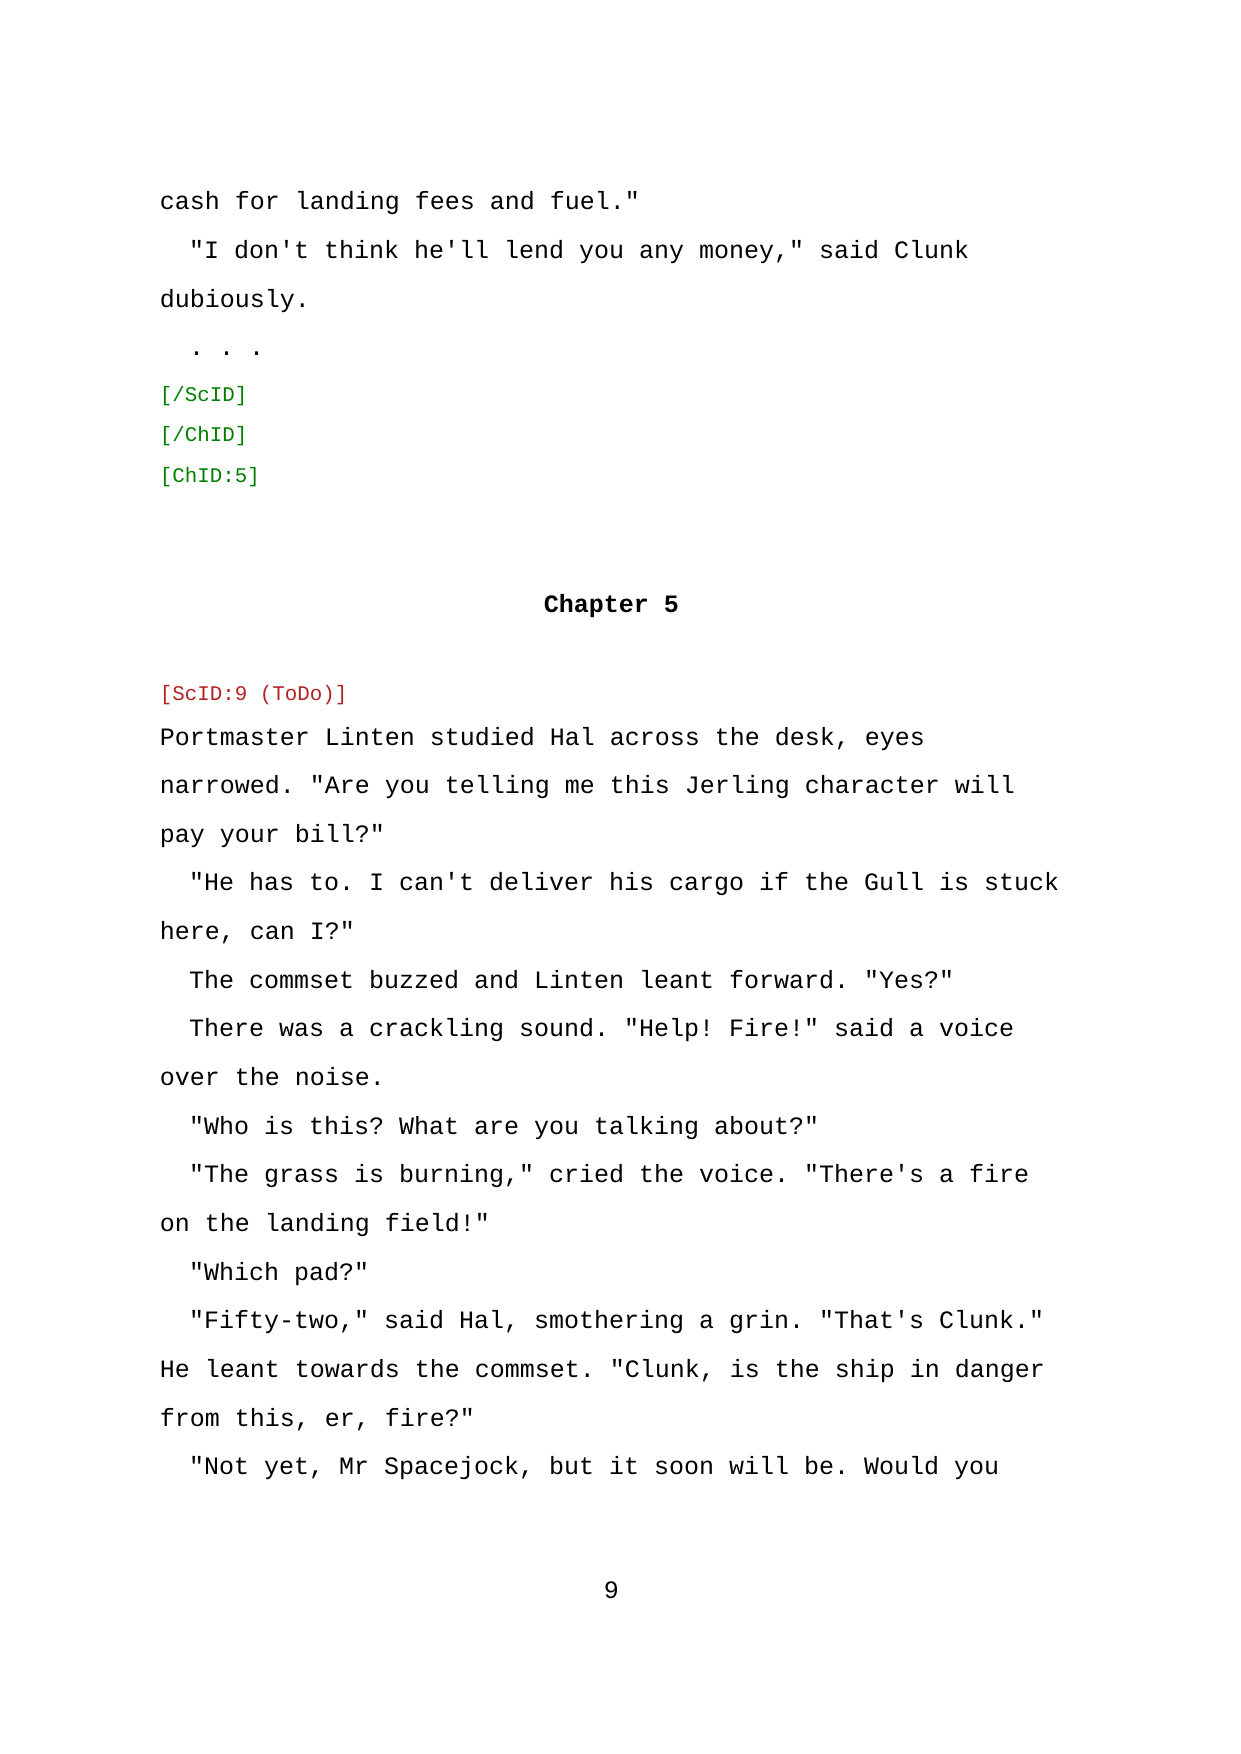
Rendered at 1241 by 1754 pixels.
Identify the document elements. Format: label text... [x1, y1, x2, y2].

text [/ScID] [159, 383, 1063, 407]
text [/ChID] [159, 424, 1063, 448]
text There was a crackling sound. "Help! Fire!" said a voice over the noise. [159, 1016, 1063, 1093]
text The commset buzzed and Linten leant forward. "Yes?" [159, 967, 1063, 996]
text Portmaster Linten studied Hal across the desk, eyes narrowed. "Are you telling me this Jerling character will pay your bill?" [159, 724, 1063, 850]
text [ScID:9 (ToDo)] [159, 683, 1063, 707]
text "The grass is burning," cried the voice. "There's a fire on the landing field!" [159, 1162, 1063, 1239]
text "He has to. I can't deliver his cargo if the Gull is stuck here, can I?" [159, 870, 1063, 947]
text "Who is this? What are you talking about?" [159, 1113, 1063, 1142]
text "Not yet, Mr Spacejock, but it soon will be. Would you [159, 1454, 1063, 1482]
subtitle Chapter 5 [159, 592, 1063, 620]
text "Which pad?" [159, 1259, 1063, 1287]
text "I don't think he'll lend you any money," said Clunk dubiously. [159, 238, 1063, 314]
text . . . [159, 335, 1063, 363]
text cash for landing fees and fuel." [159, 189, 1063, 217]
text [ChID:5] [159, 465, 1063, 488]
text "Fifty-two," said Hal, smothering a grin. "That's Clunk." He leant towards the commset. "Clunk, is the ship in danger from this, er, fire?" [159, 1308, 1063, 1433]
